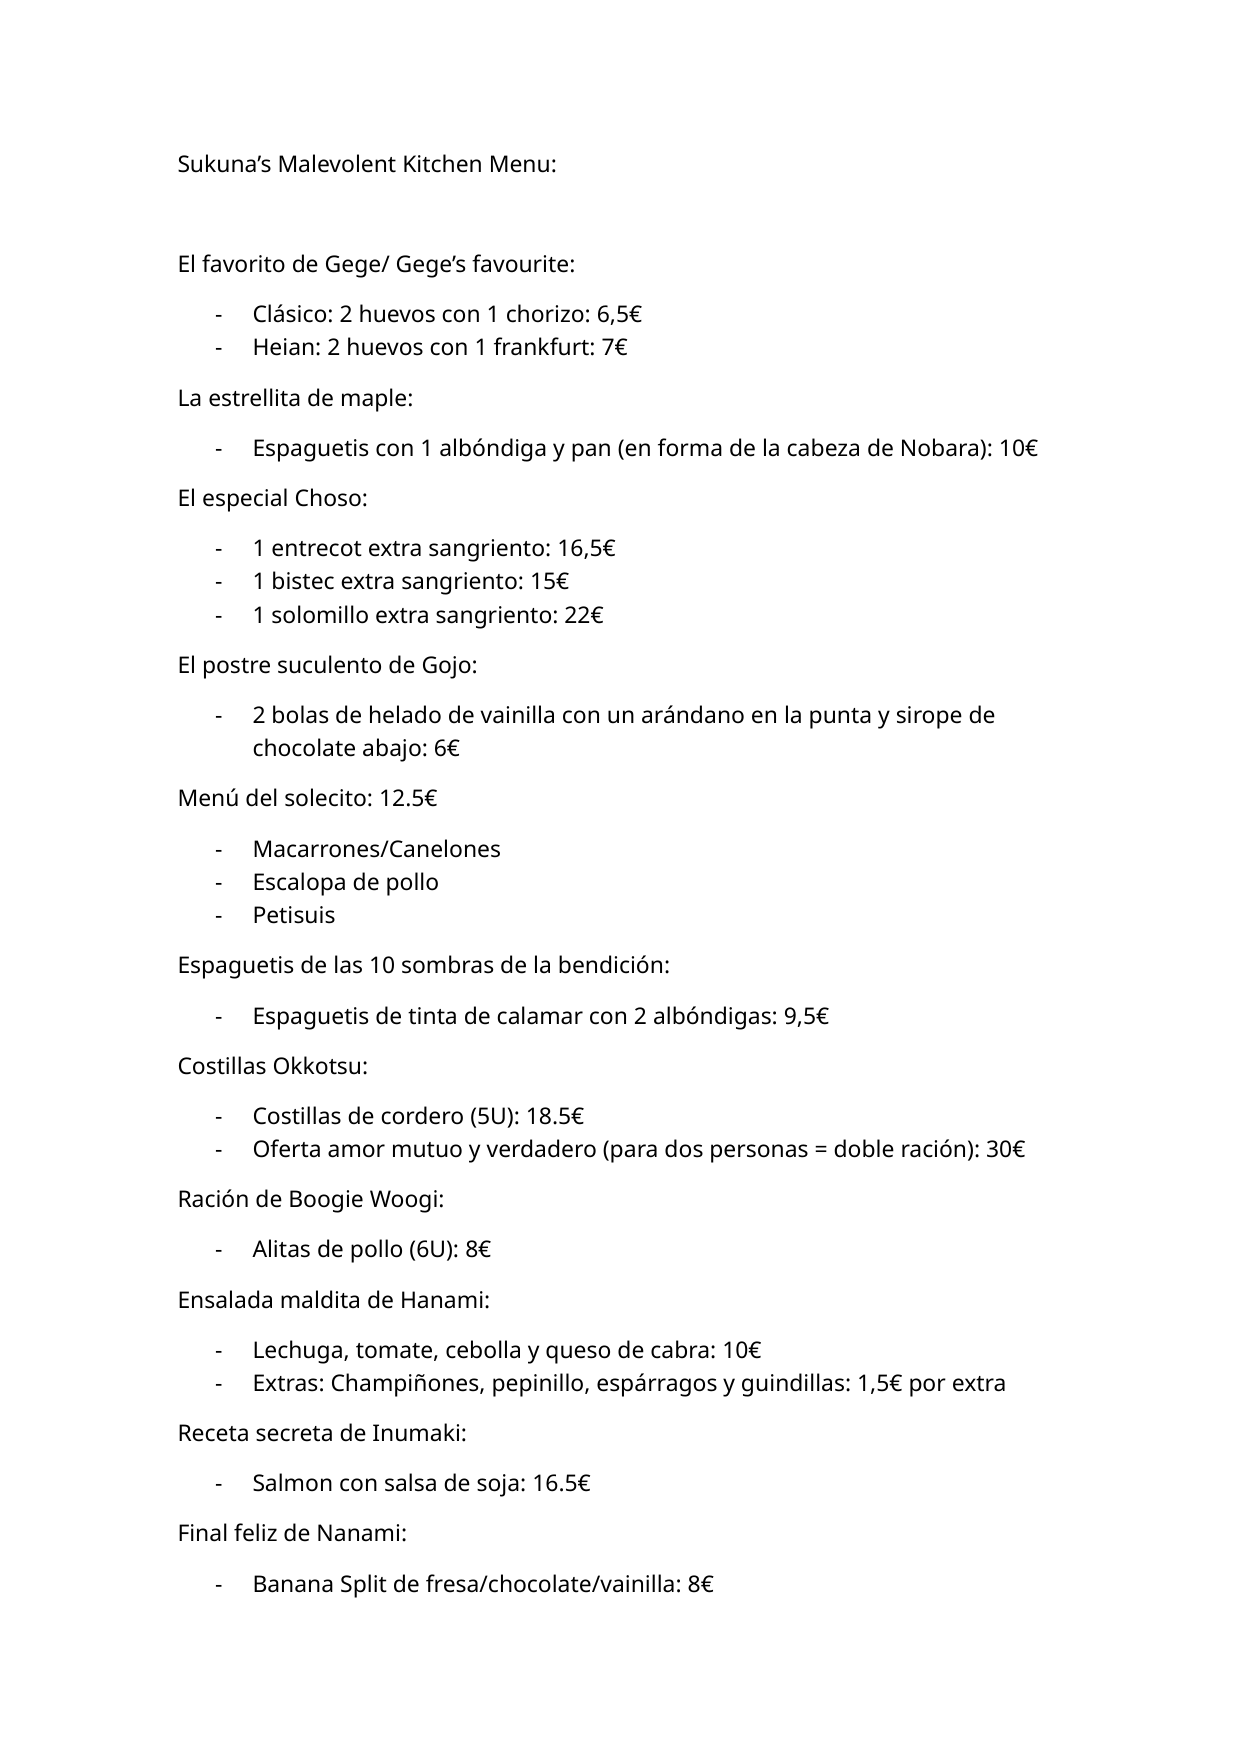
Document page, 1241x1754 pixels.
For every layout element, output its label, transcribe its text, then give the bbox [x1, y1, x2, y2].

list Macarrones/Canelones [215, 832, 1063, 864]
list 1 entrecot extra sangriento: 16,5€ [215, 532, 1063, 563]
text Menú del solecito: 12.5€ [177, 782, 1063, 814]
list Espaguetis de tinta de calamar con 2 albóndigas: 9,5€ [215, 999, 1063, 1031]
list 2 bolas de helado de vainilla con un arándano en la punta y sirope de chocolate abajo: 6€ [215, 699, 1063, 763]
text Ensalada maldita de Hanami: [177, 1283, 1063, 1315]
text La estrellita de maple: [177, 381, 1063, 413]
list Extras: Champiñones, pepinillo, espárragos y guindillas: 1,5€ por extra [215, 1367, 1063, 1398]
list Oferta amor mutuo y verdadero (para dos personas = doble ración): 30€ [215, 1133, 1063, 1164]
text Receta secreta de Inumaki: [177, 1417, 1063, 1448]
list Alitas de pollo (6U): 8€ [215, 1233, 1063, 1265]
list Espaguetis con 1 albóndiga y pan (en forma de la cabeza de Nobara): 10€ [215, 432, 1063, 463]
text Costillas Okkotsu: [177, 1050, 1063, 1081]
list Costillas de cordero (5U): 18.5€ [215, 1100, 1063, 1131]
text El especial Choso: [177, 482, 1063, 513]
text El postre suculento de Gojo: [177, 649, 1063, 680]
list Lechuga, tomate, cebolla y queso de cabra: 10€ [215, 1334, 1063, 1365]
text El favorito de Gege/ Gege’s favourite: [177, 248, 1063, 279]
text Final feliz de Nanami: [177, 1517, 1063, 1549]
list Salmon con salsa de soja: 16.5€ [215, 1467, 1063, 1498]
list 1 solomillo extra sangriento: 22€ [215, 599, 1063, 630]
list Petisuis [215, 899, 1063, 931]
list Banana Split de fresa/chocolate/vainilla: 8€ [215, 1567, 1063, 1599]
list Clásico: 2 huevos con 1 chorizo: 6,5€ [215, 298, 1063, 329]
text Espaguetis de las 10 sombras de la bendición: [177, 949, 1063, 981]
list 1 bistec extra sangriento: 15€ [215, 565, 1063, 596]
text Sukuna’s Malevolent Kitchen Menu: [177, 148, 1063, 179]
list Heian: 2 huevos con 1 frankfurt: 7€ [215, 331, 1063, 363]
text Ración de Boogie Woogi: [177, 1183, 1063, 1214]
list Escalopa de pollo [215, 866, 1063, 897]
